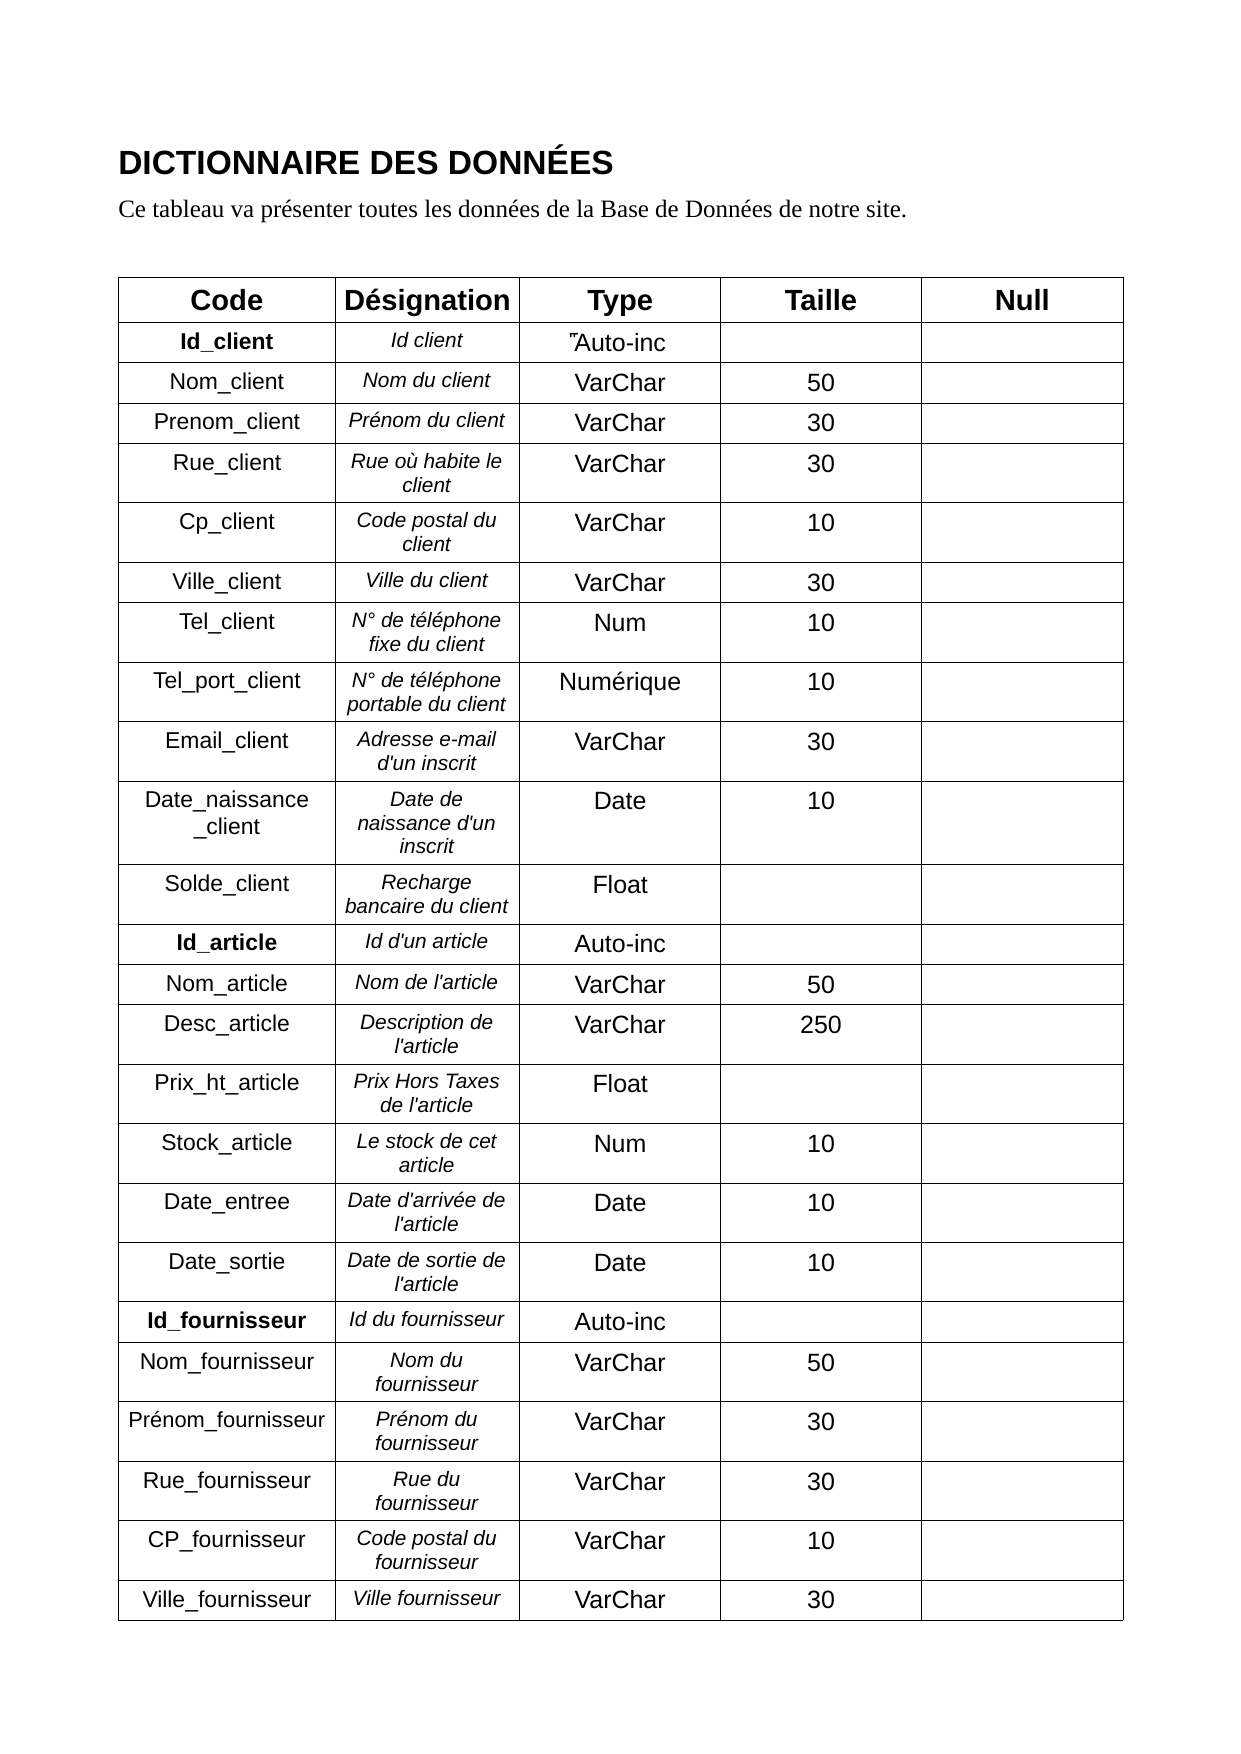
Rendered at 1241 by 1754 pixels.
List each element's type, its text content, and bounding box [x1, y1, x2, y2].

table_cell Rue où habite le client [336, 444, 519, 502]
table_cell [922, 404, 1123, 443]
table_cell Ville fournisseur [336, 1581, 519, 1620]
table_cell [922, 363, 1123, 402]
table_header Taille [721, 278, 921, 322]
table_cell Recharge bancaire du client [336, 865, 519, 923]
table_cell 10 [721, 1124, 921, 1182]
table_cell VarChar [520, 404, 720, 443]
table_cell Nom_client [119, 363, 335, 402]
table_cell Ville_client [119, 563, 335, 602]
table_cell [922, 1302, 1123, 1342]
table_cell ꜠Auto-inc [520, 323, 720, 362]
table_cell [922, 444, 1123, 502]
table_cell VarChar [520, 1521, 720, 1580]
table_cell CP_fournisseur [119, 1521, 335, 1580]
table_cell Prix_ht_article [119, 1065, 335, 1123]
table_cell N° de téléphone fixe du client [336, 603, 519, 662]
table_header Code [119, 278, 335, 322]
table_cell VarChar [520, 363, 720, 402]
table_cell Float [520, 865, 720, 923]
table_cell Id_client [119, 323, 335, 362]
table_header Désignation [336, 278, 519, 322]
table_cell Numérique [520, 663, 720, 721]
table_cell VarChar [520, 1005, 720, 1063]
table_cell Date [520, 1184, 720, 1242]
table_cell Date_naissance _client [119, 782, 335, 864]
table_cell 50 [721, 1343, 921, 1401]
table_cell [922, 1005, 1123, 1063]
table_cell VarChar [520, 1462, 720, 1520]
table_cell [922, 1521, 1123, 1580]
table_cell 10 [721, 1243, 921, 1301]
table_cell 10 [721, 603, 921, 662]
table_cell [721, 1302, 921, 1342]
table_cell [922, 663, 1123, 721]
table_cell 30 [721, 1402, 921, 1461]
table_cell [922, 1402, 1123, 1461]
table_cell [922, 1184, 1123, 1242]
table_cell Float [520, 1065, 720, 1123]
table_cell 30 [721, 1462, 921, 1520]
table_cell Solde_client [119, 865, 335, 923]
table_cell Prix Hors Taxes de l'article [336, 1065, 519, 1123]
table_cell Prénom du client [336, 404, 519, 443]
table_cell Nom_article [119, 965, 335, 1004]
table_cell Date_sortie [119, 1243, 335, 1301]
table_cell 50 [721, 363, 921, 402]
table_cell Date d'arrivée de l'article [336, 1184, 519, 1242]
table_cell Cp_client [119, 503, 335, 562]
table_cell [922, 965, 1123, 1004]
table_cell Nom du fournisseur [336, 1343, 519, 1401]
table_cell VarChar [520, 444, 720, 502]
table_cell Description de l'article [336, 1005, 519, 1063]
table_cell [721, 323, 921, 362]
table_cell [922, 722, 1123, 781]
table_cell [922, 865, 1123, 923]
table_cell [721, 1065, 921, 1123]
table_header Null [922, 278, 1123, 322]
table_cell VarChar [520, 722, 720, 781]
table_cell Adresse e-mail d'un inscrit [336, 722, 519, 781]
table_cell Id du fournisseur [336, 1302, 519, 1342]
table_cell [721, 865, 921, 923]
table_cell 250 [721, 1005, 921, 1063]
table_cell 30 [721, 563, 921, 602]
table_cell Prénom_fournisseur [119, 1402, 335, 1461]
table_cell [922, 503, 1123, 562]
table_cell Auto-inc [520, 925, 720, 964]
table_cell [922, 323, 1123, 362]
table_cell Date [520, 782, 720, 864]
table_cell VarChar [520, 563, 720, 602]
table_cell [922, 1243, 1123, 1301]
table_cell Email_client [119, 722, 335, 781]
table_cell N° de téléphone portable du client [336, 663, 519, 721]
table_cell Id d'un article [336, 925, 519, 964]
table_cell 50 [721, 965, 921, 1004]
table_cell Ville du client [336, 563, 519, 602]
table_cell [922, 603, 1123, 662]
table_cell Nom du client [336, 363, 519, 402]
table_cell Le stock de cet article [336, 1124, 519, 1182]
table_cell VarChar [520, 1402, 720, 1461]
table_cell Desc_article [119, 1005, 335, 1063]
table_cell [922, 925, 1123, 964]
table_cell Num [520, 1124, 720, 1182]
table_cell [922, 1343, 1123, 1401]
table_cell 30 [721, 722, 921, 781]
table_cell [922, 782, 1123, 864]
table_cell [922, 1581, 1123, 1620]
table_cell 30 [721, 404, 921, 443]
table_cell VarChar [520, 965, 720, 1004]
table_cell Date de naissance d'un inscrit [336, 782, 519, 864]
table_cell Rue du fournisseur [336, 1462, 519, 1520]
text Ce tableau va présenter toutes les données de la Base de Données de notre site. [118, 194, 1122, 223]
table_cell Ville_fournisseur [119, 1581, 335, 1620]
table_cell VarChar [520, 1581, 720, 1620]
table_cell [922, 1462, 1123, 1520]
table_cell Id_fournisseur [119, 1302, 335, 1342]
table_cell [922, 563, 1123, 602]
table_cell 10 [721, 663, 921, 721]
table_cell Tel_port_client [119, 663, 335, 721]
table_cell 10 [721, 782, 921, 864]
table_cell Nom de l'article [336, 965, 519, 1004]
table_cell Tel_client [119, 603, 335, 662]
table_cell VarChar [520, 503, 720, 562]
table_cell Auto-inc [520, 1302, 720, 1342]
table_cell [922, 1124, 1123, 1182]
table_cell Date_entree [119, 1184, 335, 1242]
table_cell Rue_fournisseur [119, 1462, 335, 1520]
table_cell 10 [721, 503, 921, 562]
table_cell Date de sortie de l'article [336, 1243, 519, 1301]
table_cell Date [520, 1243, 720, 1301]
table_cell Rue_client [119, 444, 335, 502]
table_cell 10 [721, 1521, 921, 1580]
table_header Type [520, 278, 720, 322]
subtitle DICTIONNAIRE DES DONNÉES [118, 143, 1122, 182]
table_cell Code postal du fournisseur [336, 1521, 519, 1580]
table_cell Prénom du fournisseur [336, 1402, 519, 1461]
table_cell 10 [721, 1184, 921, 1242]
table_cell VarChar [520, 1343, 720, 1401]
table_cell Id_article [119, 925, 335, 964]
table_cell 30 [721, 444, 921, 502]
table_cell 30 [721, 1581, 921, 1620]
table_cell Stock_article [119, 1124, 335, 1182]
table_cell Id client [336, 323, 519, 362]
table_cell [922, 1065, 1123, 1123]
table_cell Code postal du client [336, 503, 519, 562]
table_cell Nom_fournisseur [119, 1343, 335, 1401]
table_cell Num [520, 603, 720, 662]
table_cell Prenom_client [119, 404, 335, 443]
table_cell [721, 925, 921, 964]
